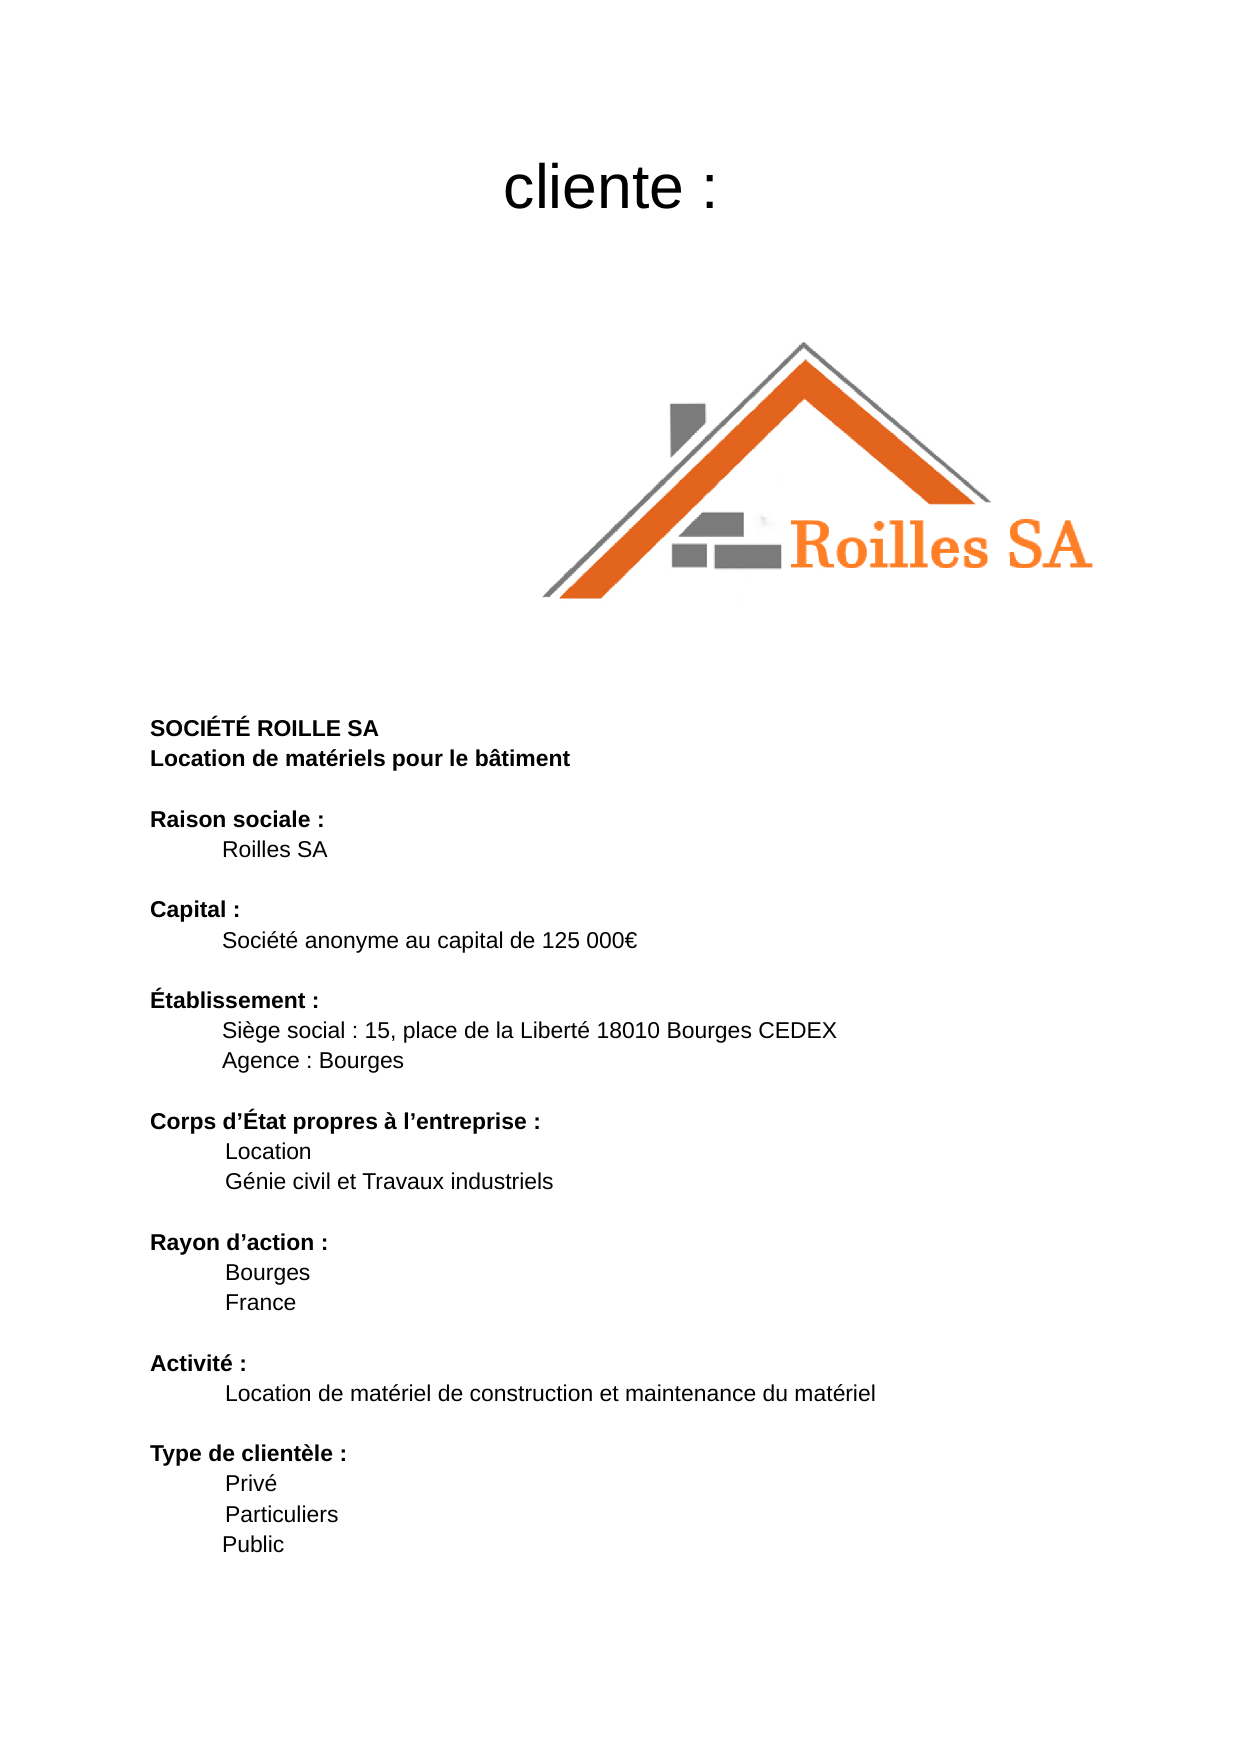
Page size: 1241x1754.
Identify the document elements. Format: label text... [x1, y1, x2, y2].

text cliente : [150, 150, 1090, 222]
text Société anonyme au capital de 125 000€ [150, 927, 1090, 953]
text Corps d’État propres à l’entreprise : [150, 1108, 1090, 1134]
text Privé [150, 1470, 1090, 1497]
text Agence : Bourges [150, 1047, 1090, 1074]
text Rayon d’action : [150, 1229, 1090, 1255]
text SOCIÉTÉ ROILLE SA [150, 715, 1090, 742]
text Location de matériels pour le bâtiment [150, 745, 1090, 772]
text Type de clientèle : [150, 1440, 1090, 1467]
text France [150, 1289, 1090, 1316]
text Bourges [150, 1259, 1090, 1285]
text Capital : [150, 896, 1090, 923]
text Activité : [150, 1349, 1090, 1376]
text Raison sociale : [150, 806, 1090, 832]
text Particuliers [150, 1501, 1090, 1527]
text Établissement : [150, 987, 1090, 1013]
text Location [150, 1138, 1090, 1164]
text Roilles SA [150, 836, 1090, 862]
text Public [150, 1531, 1090, 1557]
picture [525, 315, 1120, 621]
text Siège social : 15, place de la Liberté 18010 Bourges CEDEX [150, 1017, 1090, 1044]
text Location de matériel de construction et maintenance du matériel [150, 1380, 1090, 1406]
text Génie civil et Travaux industriels [150, 1168, 1090, 1195]
